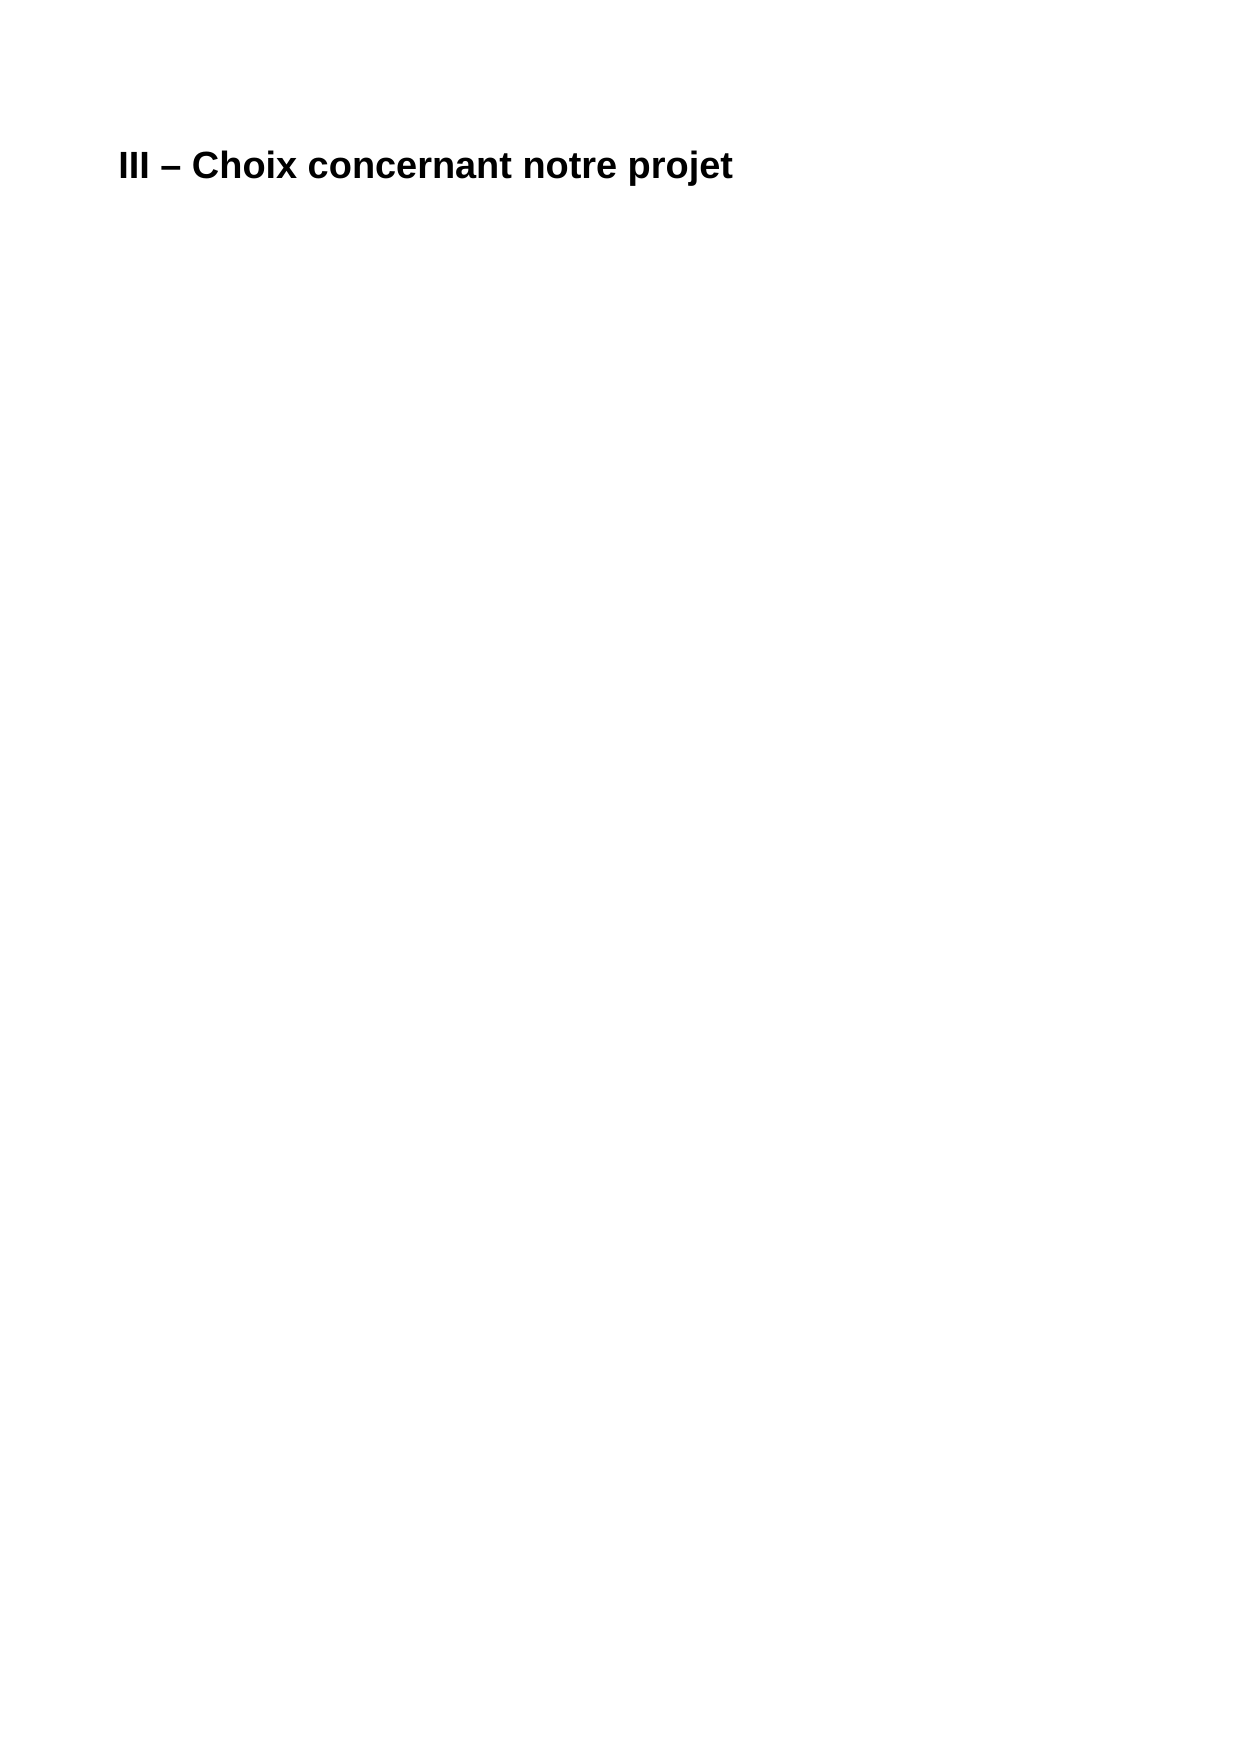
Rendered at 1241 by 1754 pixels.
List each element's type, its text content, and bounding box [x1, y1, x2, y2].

subtitle III – Choix concernant notre projet [118, 143, 1122, 187]
